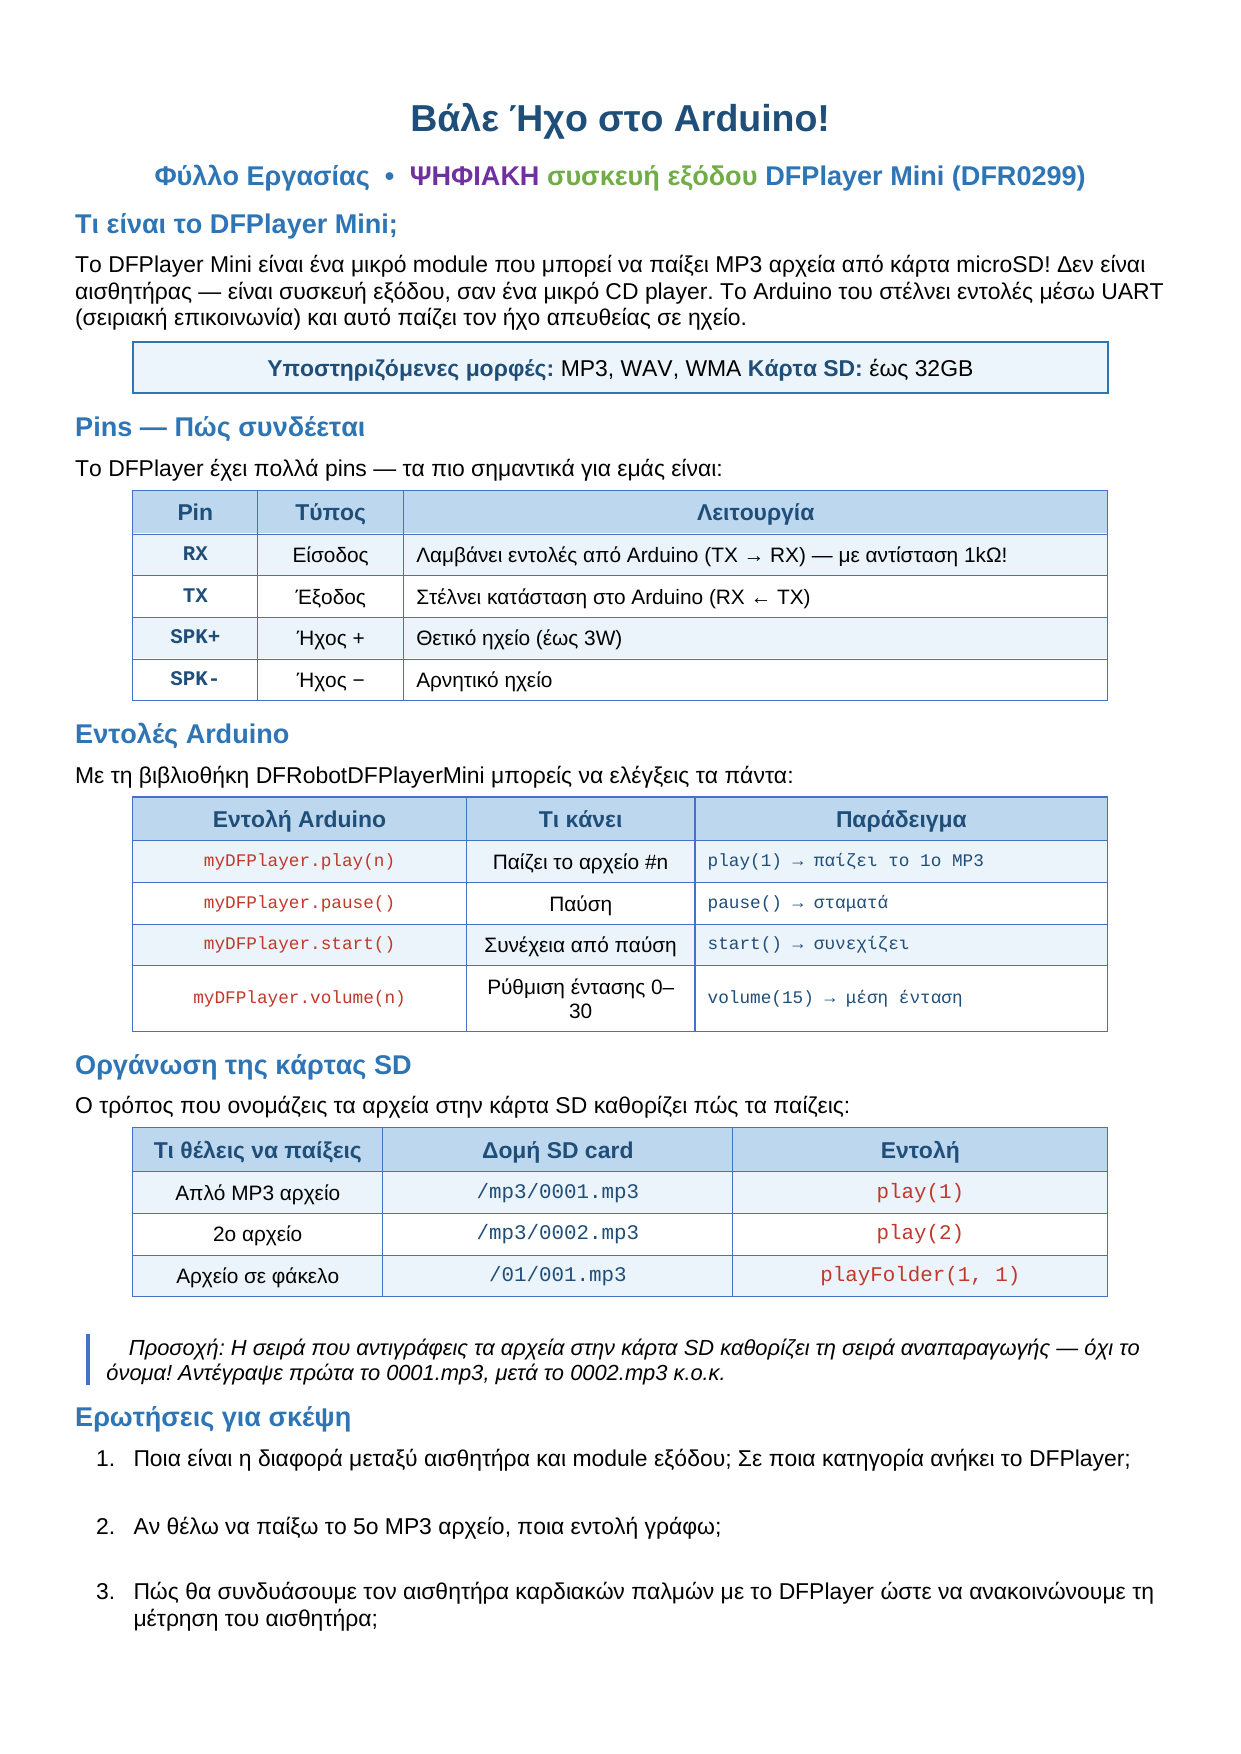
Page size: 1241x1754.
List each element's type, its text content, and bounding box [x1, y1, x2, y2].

table_header Παράδειγμα [696, 798, 1107, 840]
table_cell Αρνητικό ηχείο [404, 660, 1107, 700]
table_cell SPK- [133, 660, 257, 700]
table_cell Είσοδος [258, 535, 403, 575]
subtitle Φύλλο Εργασίας • ΨΗΦΙΑΚΗ συσκευή εξόδου DFPlayer Mini (DFR0299) [75, 160, 1165, 191]
table_cell Αρχείο σε φάκελο [133, 1256, 382, 1296]
table_cell Απλό MP3 αρχείο [133, 1172, 382, 1213]
table_header Τι κάνει [467, 798, 694, 840]
table_cell /mp3/0002.mp3 [383, 1214, 732, 1254]
table_cell Ήχος + [258, 618, 403, 658]
table_cell start() → συνεχίζει [696, 925, 1107, 965]
table_cell Παίζει το αρχείο #n [467, 841, 694, 882]
subtitle Pins — Πώς συνδέεται [75, 411, 1165, 442]
table_cell Στέλνει κατάσταση στο Arduino (RX ← TX) [404, 576, 1107, 617]
text Ο τρόπος που ονομάζεις τα αρχεία στην κάρτα SD καθορίζει πώς τα παίζεις: [75, 1092, 1165, 1119]
table_cell play(1) → παίζει το 1ο MP3 [696, 841, 1107, 882]
text 💡 Προσοχή: Η σειρά που αντιγράφεις τα αρχεία στην κάρτα SD καθορίζει τη σειρά αναπαραγωγής — όχι το όνομα! Αντέγραψε πρώτα το 0001.mp3, μετά το 0002.mp3 κ.ο.κ. [90, 1334, 1165, 1385]
table_cell /01/001.mp3 [383, 1256, 732, 1296]
table_cell myDFPlayer.start() [133, 925, 466, 965]
table_cell myDFPlayer.volume(n) [133, 966, 466, 1031]
table_header Τύπος [258, 491, 403, 533]
table_cell RX [133, 535, 257, 575]
list Ποια είναι η διαφορά μεταξύ αισθητήρα και module εξόδου; Σε ποια κατηγορία ανήκει το DFPlayer; [96, 1445, 1165, 1472]
table_cell Έξοδος [258, 576, 403, 617]
text Το DFPlayer έχει πολλά pins — τα πιο σημαντικά για εμάς είναι: [75, 455, 1165, 481]
table_header Εντολή Arduino [133, 798, 466, 840]
table_header Υποστηριζόμενες μορφές: MP3, WAV, WMA Κάρτα SD: έως 32GB [134, 343, 1107, 392]
table_cell playFolder(1, 1) [733, 1256, 1107, 1296]
text Με τη βιβλιοθήκη DFRobotDFPlayerMini μπορείς να ελέγξεις τα πάντα: [75, 762, 1165, 788]
text Το DFPlayer Mini είναι ένα μικρό module που μπορεί να παίξει MP3 αρχεία από κάρτα microSD! Δεν είναι αισθητήρας — είναι συσκευή εξόδου, σαν ένα μικρό CD player. Το Arduino του στέλνει εντολές μέσω UART (σειριακή επικοινωνία) και αυτό παίζει τον ήχο απευθείας σε ηχείο. [75, 251, 1165, 331]
table_cell Ήχος − [258, 660, 403, 700]
table_cell Ρύθμιση έντασης 0–30 [467, 966, 694, 1031]
table_header Pin [133, 491, 257, 533]
table_cell /mp3/0001.mp3 [383, 1172, 732, 1213]
table_cell pause() → σταματά [696, 883, 1107, 924]
table_header Εντολή [733, 1128, 1107, 1171]
table_cell play(2) [733, 1214, 1107, 1254]
subtitle Εντολές Arduino [75, 718, 1165, 749]
table_cell 2ο αρχείο [133, 1214, 382, 1254]
table_cell Λαμβάνει εντολές από Arduino (TX → RX) — με αντίσταση 1kΩ! [404, 535, 1107, 575]
subtitle Τι είναι το DFPlayer Mini; [75, 208, 1165, 239]
table_header Δομή SD card [383, 1128, 732, 1171]
table_cell Συνέχεια από παύση [467, 925, 694, 965]
subtitle Οργάνωση της κάρτας SD [75, 1049, 1165, 1080]
table_cell SPK+ [133, 618, 257, 658]
subtitle Ερωτήσεις για σκέψη [75, 1401, 1165, 1433]
table_cell volume(15) → μέση ένταση [696, 966, 1107, 1031]
table_cell myDFPlayer.play(n) [133, 841, 466, 882]
table_cell Παύση [467, 883, 694, 924]
table_cell TX [133, 576, 257, 617]
table_cell Θετικό ηχείο (έως 3W) [404, 618, 1107, 658]
list Αν θέλω να παίξω το 5ο MP3 αρχείο, ποια εντολή γράφω; [96, 1513, 1165, 1539]
table_cell play(1) [733, 1172, 1107, 1213]
table_cell myDFPlayer.pause() [133, 883, 466, 924]
subtitle Βάλε Ήχο στο Arduino! [75, 96, 1165, 139]
table_header Τι θέλεις να παίξεις [133, 1128, 382, 1171]
table_header Λειτουργία [404, 491, 1107, 533]
list Πώς θα συνδυάσουμε τον αισθητήρα καρδιακών παλμών με το DFPlayer ώστε να ανακοινώνουμε τη μέτρηση του αισθητήρα; [96, 1578, 1165, 1631]
